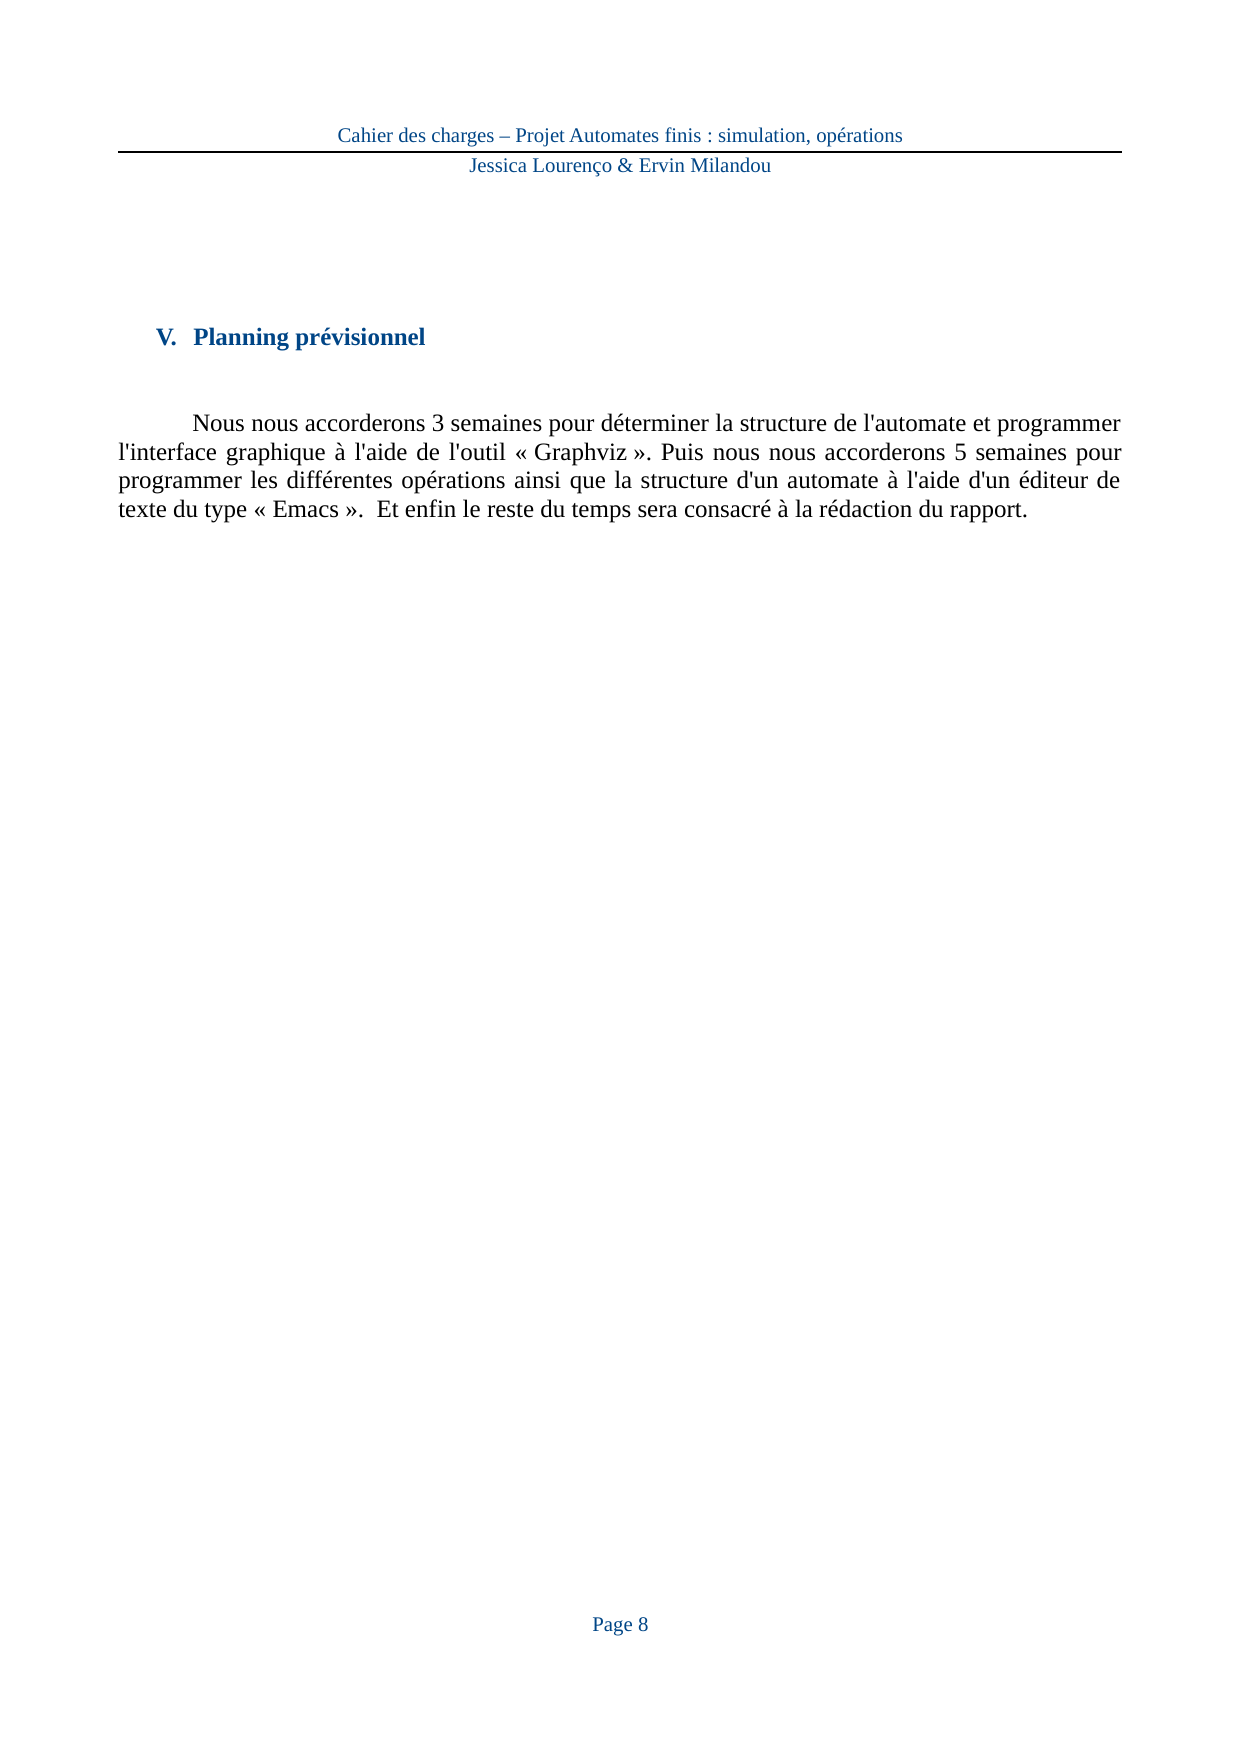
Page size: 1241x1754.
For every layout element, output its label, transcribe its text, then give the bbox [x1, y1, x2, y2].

list Planning prévisionnel [156, 322, 1122, 350]
text Nous nous accorderons 3 semaines pour déterminer la structure de l'automate et programmer l'interface graphique à l'aide de l'outil « Graphviz ». Puis nous nous accorderons 5 semaines pour programmer les différentes opérations ainsi que la structure d'un automate à l'aide d'un éditeur de texte du type « Emacs ». Et enfin le reste du temps sera consacré à la rédaction du rapport. [118, 408, 1122, 523]
